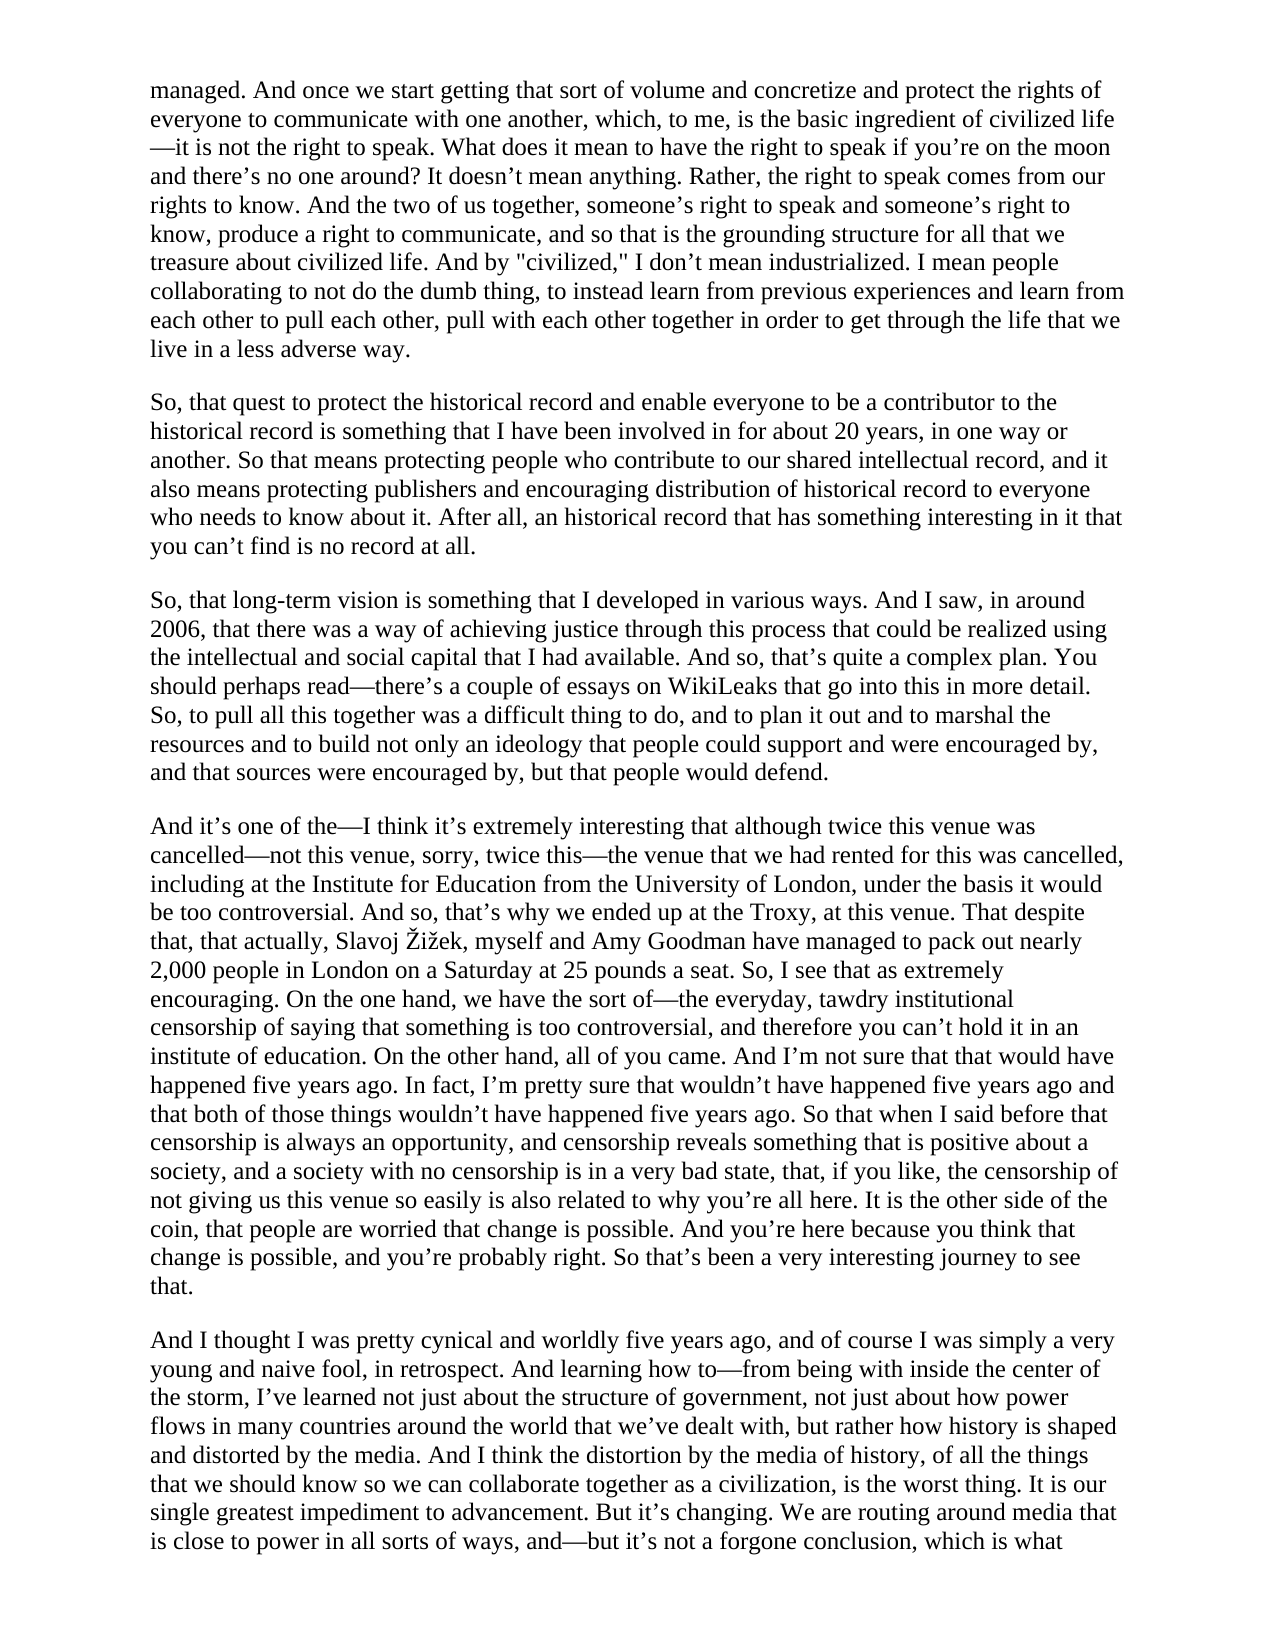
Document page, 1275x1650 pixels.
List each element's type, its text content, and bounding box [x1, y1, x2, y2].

text So, that long-term vision is something that I developed in various ways. And I saw, in around 2006, that there was a way of achieving justice through this process that could be realized using the intellectual and social capital that I had available. And so, that’s quite a complex plan. You should perhaps read—there’s a couple of essays on WikiLeaks that go into this in more detail. So, to pull all this together was a difficult thing to do, and to plan it out and to marshal the resources and to build not only an ideology that people could support and were encouraged by, and that sources were encouraged by, but that people would defend. [150, 585, 1125, 786]
text managed. And once we start getting that sort of volume and concretize and protect the rights of everyone to communicate with one another, which, to me, is the basic ingredient of civilized life—it is not the right to speak. What does it mean to have the right to speak if you’re on the moon and there’s no one around? It doesn’t mean anything. Rather, the right to speak comes from our rights to know. And the two of us together, someone’s right to speak and someone’s right to know, produce a right to communicate, and so that is the grounding structure for all that we treasure about civilized life. And by "civilized," I don’t mean industrialized. I mean people collaborating to not do the dumb thing, to instead learn from previous experiences and learn from each other to pull each other, pull with each other together in order to get through the life that we live in a less adverse way. [150, 75, 1125, 362]
text And it’s one of the—I think it’s extremely interesting that although twice this venue was cancelled—not this venue, sorry, twice this—the venue that we had rented for this was cancelled, including at the Institute for Education from the University of London, under the basis it would be too controversial. And so, that’s why we ended up at the Troxy, at this venue. That despite that, that actually, Slavoj Žižek, myself and Amy Goodman have managed to pack out nearly 2,000 people in London on a Saturday at 25 pounds a seat. So, I see that as extremely encouraging. On the one hand, we have the sort of—the everyday, tawdry institutional censorship of saying that something is too controversial, and therefore you can’t hold it in an institute of education. On the other hand, all of you came. And I’m not sure that that would have happened five years ago. In fact, I’m pretty sure that wouldn’t have happened five years ago and that both of those things wouldn’t have happened five years ago. So that when I said before that censorship is always an opportunity, and censorship reveals something that is positive about a society, and a society with no censorship is in a very bad state, that, if you like, the censorship of not giving us this venue so easily is also related to why you’re all here. It is the other side of the coin, that people are worried that change is possible. And you’re here because you think that change is possible, and you’re probably right. So that’s been a very interesting journey to see that. [150, 811, 1125, 1300]
text And I thought I was pretty cynical and worldly five years ago, and of course I was simply a very young and naive fool, in retrospect. And learning how to—from being with inside the center of the storm, I’ve learned not just about the structure of government, not just about how power flows in many countries around the world that we’ve dealt with, but rather how history is shaped and distorted by the media. And I think the distortion by the media of history, of all the things that we should know so we can collaborate together as a civilization, is the worst thing. It is our single greatest impediment to advancement. But it’s changing. We are routing around media that is close to power in all sorts of ways, and—but it’s not a forgone conclusion, which is what [150, 1325, 1125, 1555]
text So, that quest to protect the historical record and enable everyone to be a contributor to the historical record is something that I have been involved in for about 20 years, in one way or another. So that means protecting people who contribute to our shared intellectual record, and it also means protecting publishers and encouraging distribution of historical record to everyone who needs to know about it. After all, an historical record that has something interesting in it that you can’t find is no record at all. [150, 387, 1125, 560]
